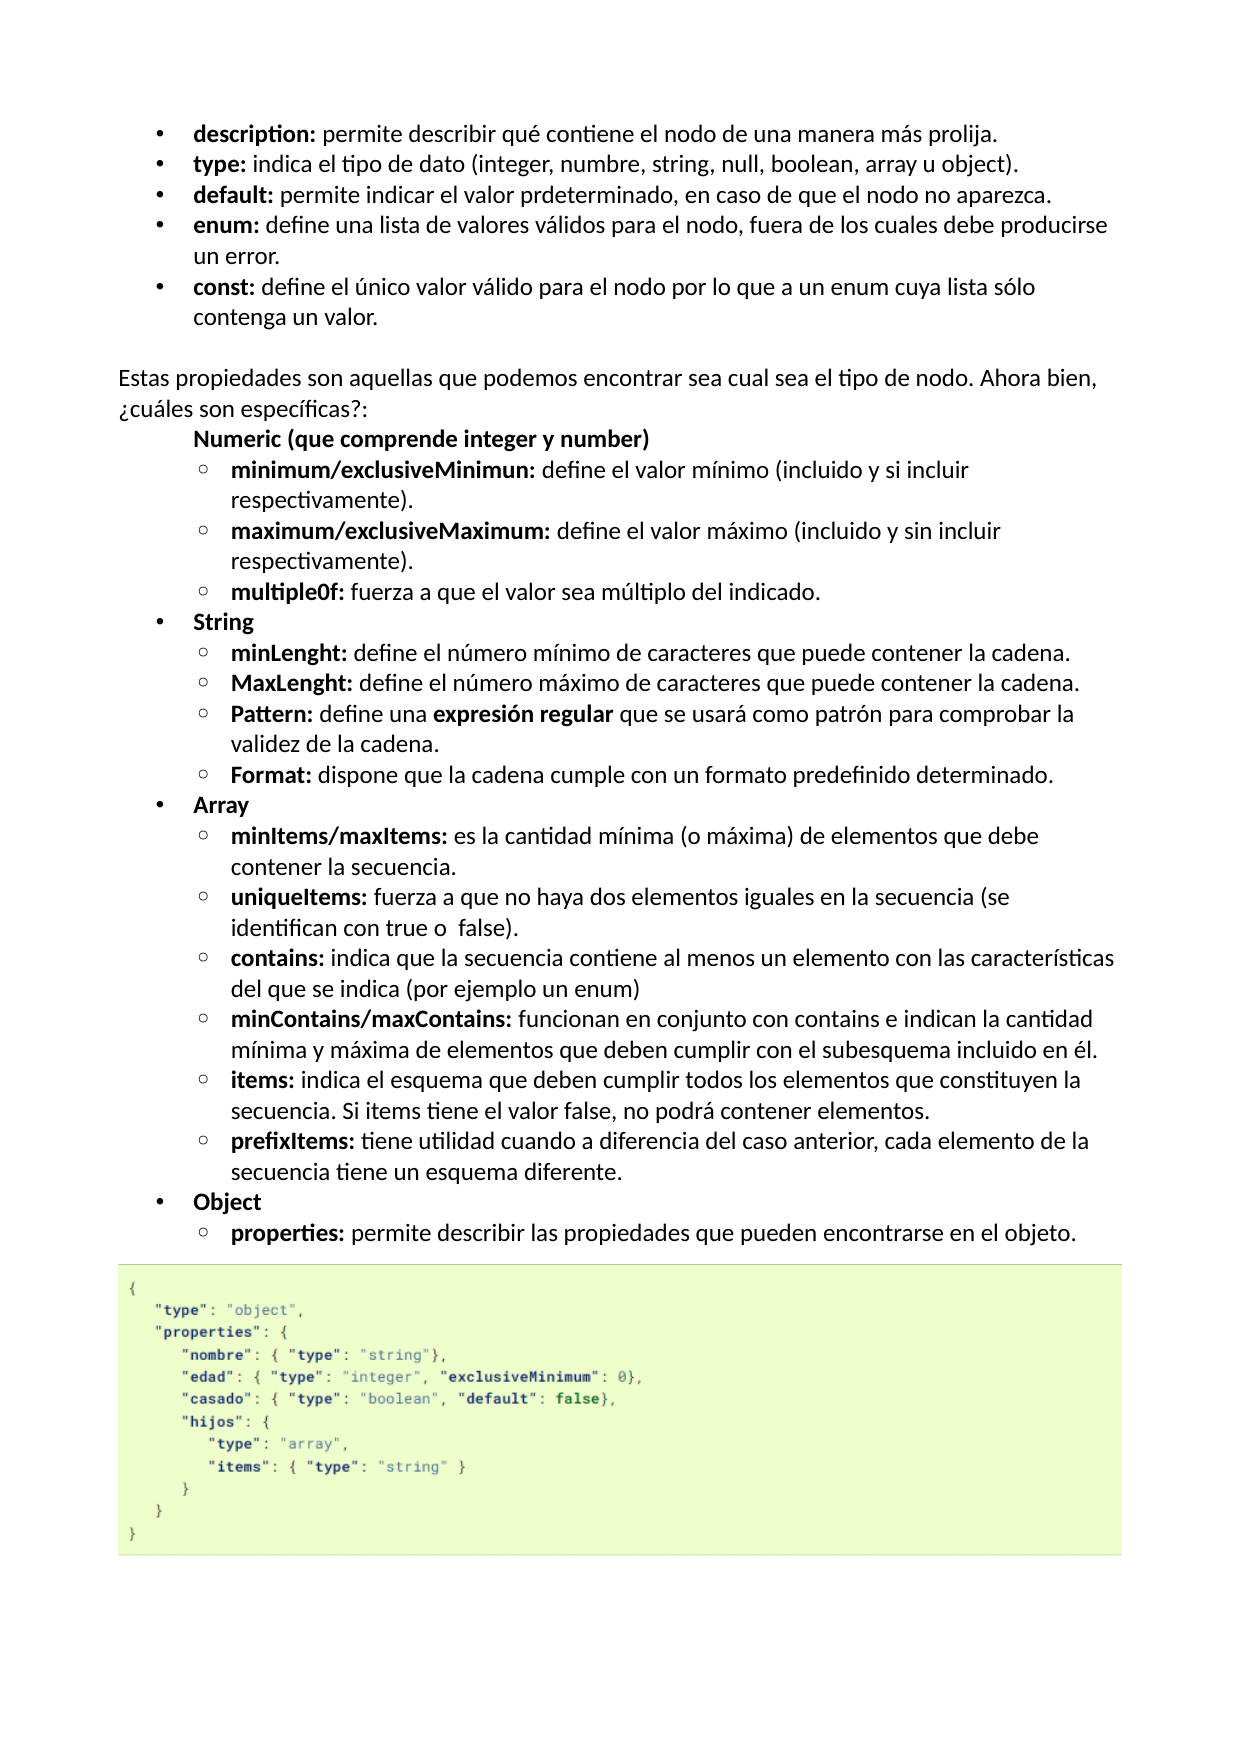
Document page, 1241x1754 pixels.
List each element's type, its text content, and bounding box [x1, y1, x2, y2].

list type: indica el tipo de dato (integer, numbre, string, null, boolean, array u object). [156, 149, 1122, 179]
picture [118, 1264, 1123, 1558]
list Format: dispone que la cadena cumple con un formato predefinido determinado. [193, 759, 1122, 789]
list minItems/maxItems: es la cantidad mínima (o máxima) de elementos que debe contener la secuencia. [193, 820, 1122, 881]
list items: indica el esquema que deben cumplir todos los elementos que constituyen la secuencia. Si items tiene el valor false, no podrá contener elementos. [193, 1064, 1122, 1125]
list default: permite indicar el valor prdeterminado, en caso de que el nodo no aparezca. [156, 179, 1122, 210]
list maximum/exclusiveMaximum: define el valor máximo (incluido y sin incluir respectivamente). [193, 515, 1122, 576]
list const: define el único valor válido para el nodo por lo que a un enum cuya lista sólo contenga un valor. [156, 271, 1122, 332]
text Estas propiedades son aquellas que podemos encontrar sea cual sea el tipo de nodo. Ahora bien, ¿cuáles son específicas?: [118, 362, 1122, 423]
list contains: indica que la secuencia contiene al menos un elemento con las características del que se indica (por ejemplo un enum) [193, 942, 1122, 1003]
list Object [156, 1186, 1122, 1217]
list MaxLenght: define el número máximo de caracteres que puede contener la cadena. [193, 667, 1122, 698]
list minContains/maxContains: funcionan en conjunto con contains e indican la cantidad mínima y máxima de elementos que deben cumplir con el subesquema incluido en él. [193, 1003, 1122, 1064]
list uniqueItems: fuerza a que no haya dos elementos iguales en la secuencia (se identifican con true o false). [193, 881, 1122, 942]
list minLenght: define el número mínimo de caracteres que puede contener la cadena. [193, 637, 1122, 667]
list Numeric (que comprende integer y number) [156, 423, 1122, 454]
list properties: permite describir las propiedades que pueden encontrarse en el objeto. [193, 1217, 1122, 1247]
list String [156, 606, 1122, 637]
list minimum/exclusiveMinimun: define el valor mínimo (incluido y si incluir respectivamente). [193, 454, 1122, 515]
list multiple0f: fuerza a que el valor sea múltiplo del indicado. [193, 576, 1122, 606]
list prefixItems: tiene utilidad cuando a diferencia del caso anterior, cada elemento de la secuencia tiene un esquema diferente. [193, 1125, 1122, 1186]
list Pattern: define una expresión regular que se usará como patrón para comprobar la validez de la cadena. [193, 698, 1122, 759]
list description: permite describir qué contiene el nodo de una manera más prolija. [156, 118, 1122, 149]
list Array [156, 789, 1122, 820]
list enum: define una lista de valores válidos para el nodo, fuera de los cuales debe producirse un error. [156, 210, 1122, 271]
